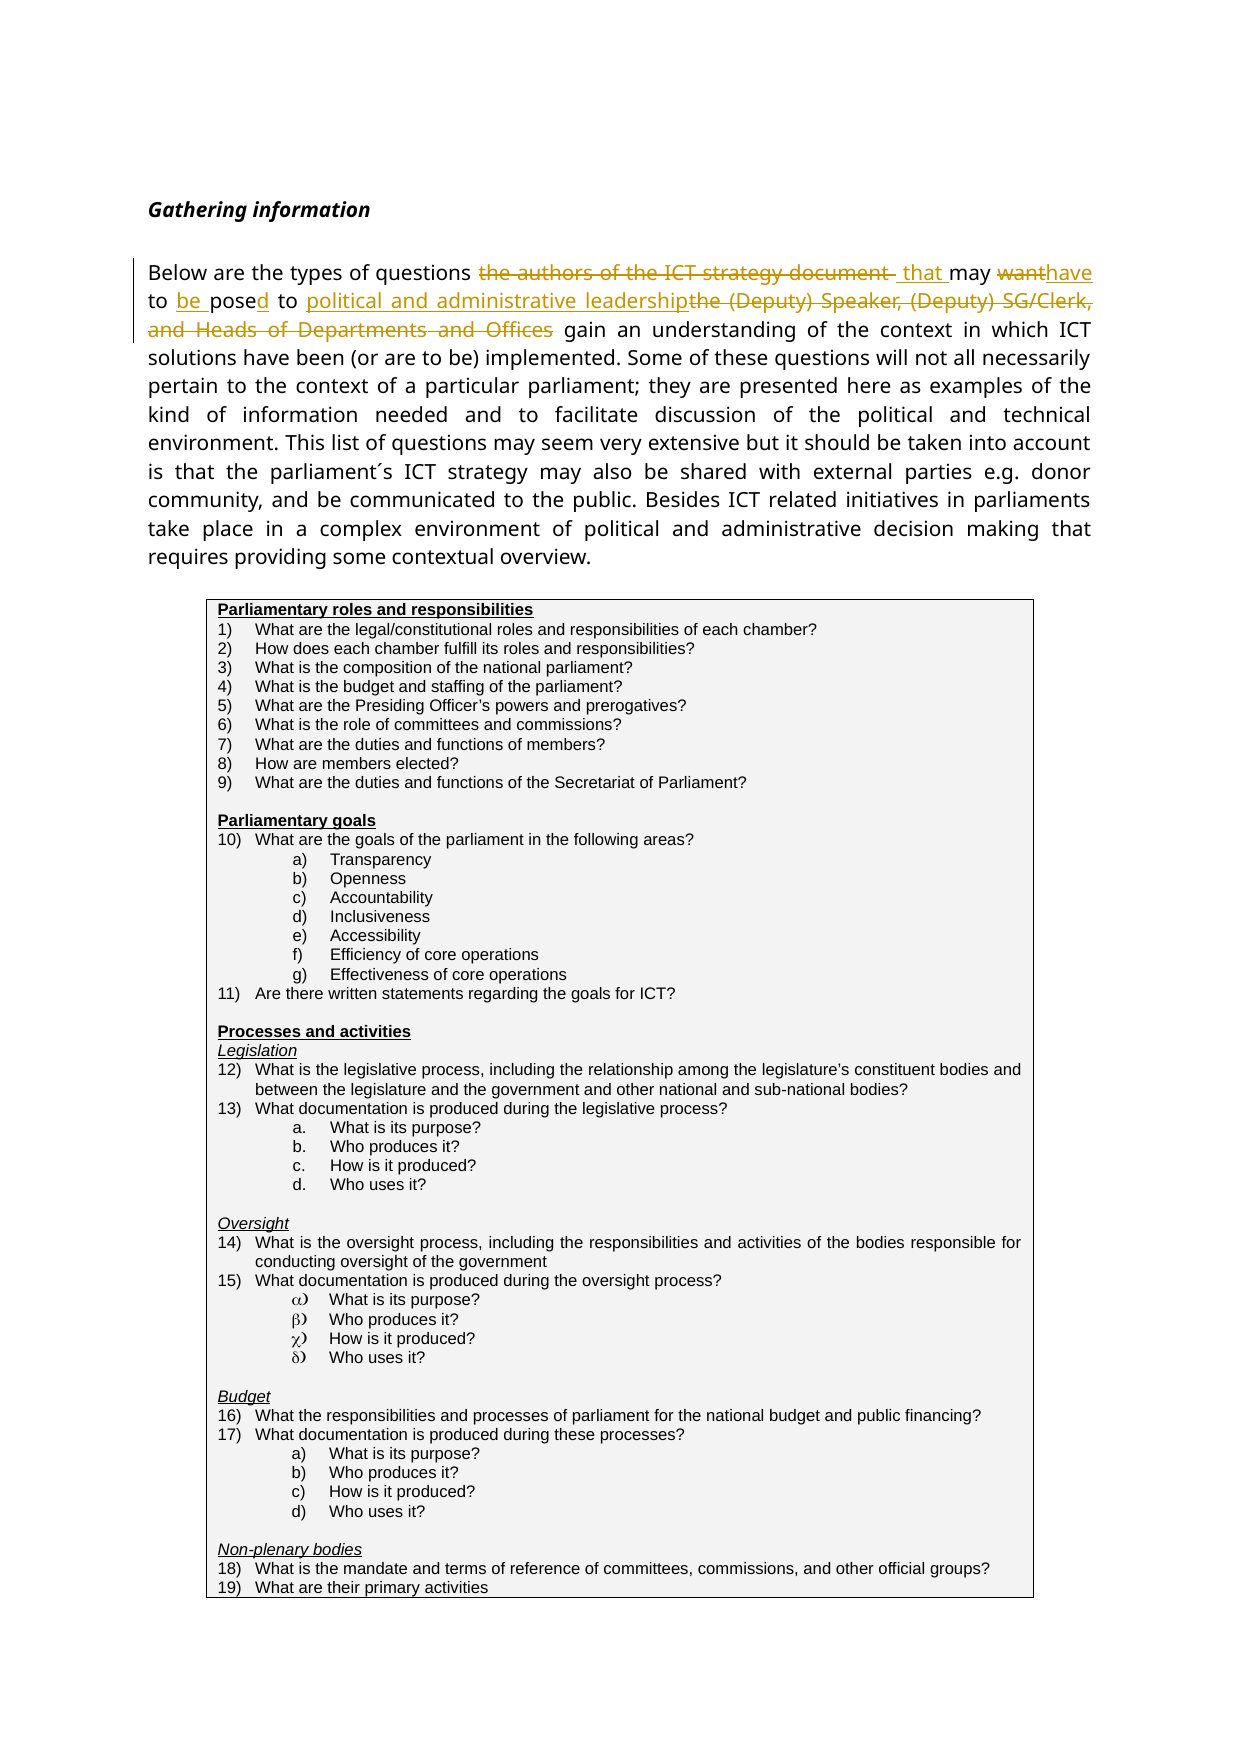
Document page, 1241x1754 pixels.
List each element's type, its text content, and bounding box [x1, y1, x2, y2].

table_header Parliamentary roles and responsibilities What are the legal/constitutional roles and responsibilities of each chamber? How does each chamber fulfill its roles and responsibilities? What is the composition of the national parliament? What is the budget and staffing of the parliament? What are the Presiding Officer’s powers and prerogatives? What is the role of committees and commissions? What are the duties and functions of members? How are members elected? What are the duties and functions of the Secretariat of Parliament? Parliamentary goals What are the goals of the parliament in the following areas? Transparency Openness Accountability Inclusiveness Accessibility Efficiency of core operations Effectiveness of core operations Are there written statements regarding the goals for ICT? Processes and activities Legislation What is the legislative process, including the relationship among the legislature’s constituent bodies and between the legislature and the government and other national and sub-national bodies? What documentation is produced during the legislative process? What is its purpose? Who produces it? How is it produced? Who uses it? Oversight What is the oversight process, including the responsibilities and activities of the bodies responsible for conducting oversight of the government What documentation is produced during the oversight process? What is its purpose? Who produces it? How is it produced? Who uses it? Budget What the responsibilities and processes of parliament for the national budget and public financing? What documentation is produced during these processes? What is its purpose? Who produces it? How is it produced? Who uses it? Non-plenary bodies What is the mandate and terms of reference of committees, commissions, and other official groups? What are their primary activities How do they use ICT? What documentation is produced by these groups? What is its purpose? Who produces it? How is it produced? Who uses it? Plenary What is the mandate and terms of reference of the plenary? What are the primary activities of the plenary? How is ICT used in plenary? What documentation is produced by the plenary? What is its purpose? Who produces it? How is it produced? Who uses it? Library and research services Describe the role, responsibilities, and activities of the library and research group What services are provided? How do they use ICT? Communication with citizens What methods are used to communicate with citizens? Websites Email Other media – examples: radio, TV, video, webcast Methods for citizens to express their views Members What are the roles and responsibilities of members? What are their duties and activities? How do they use ICT? [207, 600, 1033, 1597]
text Below are the types of questions that may have to be posed to political and administrative leadership gain an understanding of the context in which ICT solutions have been (or are to be) implemented. Some of these questions will not all necessarily pertain to the context of a particular parliament; they are presented here as examples of the kind of information needed and to facilitate discussion of the political and technical environment. This list of questions may seem very extensive but it should be taken into account is that the parliament´s ICT strategy may also be shared with external parties e.g. donor community, and be communicated to the public. Besides ICT related initiatives in parliaments take place in a complex environment of political and administrative decision making that requires providing some contextual overview. [148, 258, 1092, 571]
subtitle Gathering information [148, 195, 1092, 223]
